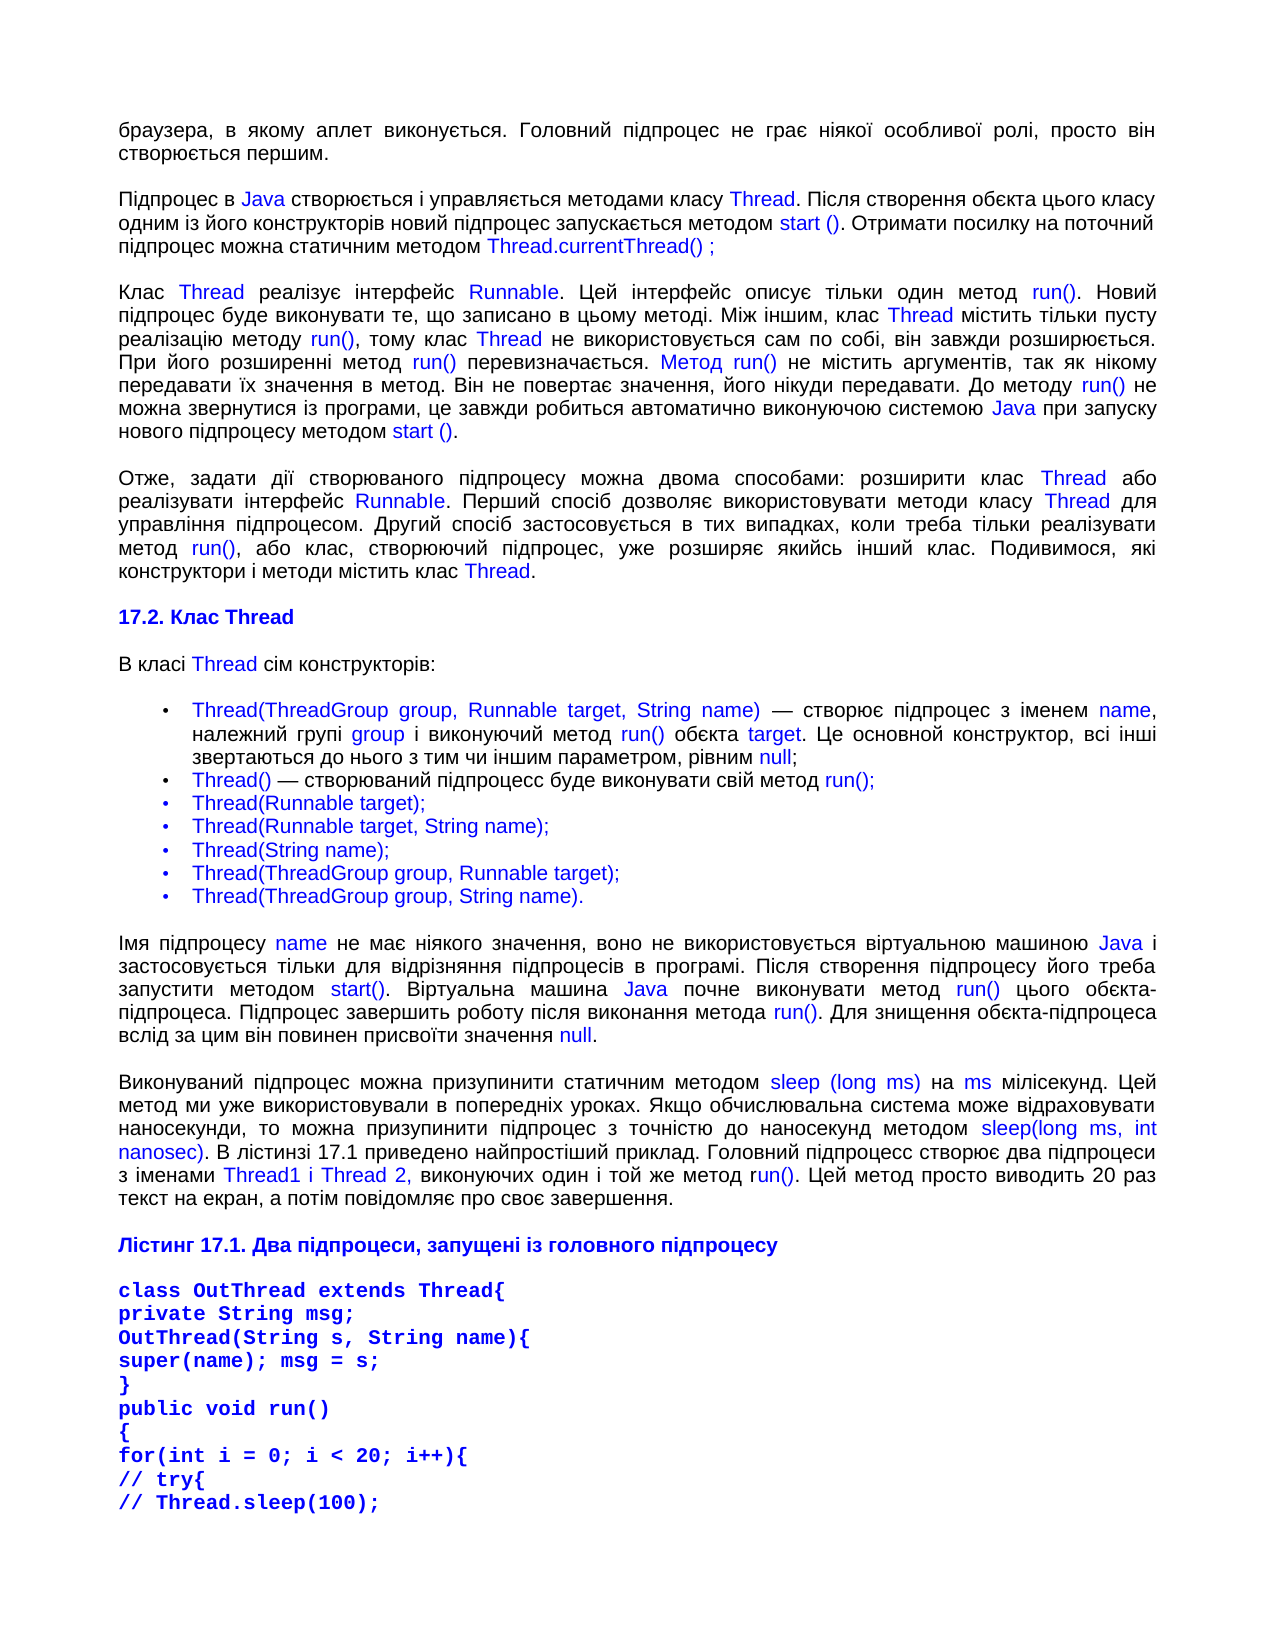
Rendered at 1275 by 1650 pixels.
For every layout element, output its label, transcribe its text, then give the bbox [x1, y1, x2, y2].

text { [118, 1421, 1157, 1445]
text Виконуваний підпроцес можна призупинити статичним методом sleep (long ms) на ms мілісекунд. Цей метод ми уже використовували в попередніх уроках. Якщо обчислювальна система може відраховувати наносекунди, то можна призупинити підпроцес з точністю до наносекунд методом sleep(long ms, int nanosec). В лістинзі 17.1 приведено найпростіший приклад. Головний підпроцесс створює два підпроцеси з іменами Thread1 і Thread 2, виконуючих один і той же метод run(). Цей метод просто виводить 20 раз текст на екран, а потім повідомляє про своє завершення. [118, 1071, 1157, 1210]
text браузера, в якому аплет виконується. Головний підпроцес не грає ніякої особливої ролі, просто він створюється першим. [118, 118, 1157, 164]
text public void run() [118, 1398, 1157, 1421]
text В класі Thread сім конструкторів: [118, 652, 1157, 676]
list Thread(Runnable target, String name); [162, 815, 1157, 838]
text Підпроцес в Java створюється і управляється методами класу Thread. Після створення обєкта цього класу одним із його конструкторів новий підпроцес запускається методом start (). Отримати посилку на поточний підпроцес можна статичним методом Thread.currentThread() ; [118, 188, 1157, 257]
list Thread(ThreadGroup group, Runnable target); [162, 861, 1157, 885]
text Лістинг 17.1. Два підпроцеси, запущені із головного підпроцесу [118, 1233, 1157, 1256]
text } [118, 1374, 1157, 1398]
text OutThread(String s, String name){ [118, 1327, 1157, 1351]
text // Thread.sleep(100); [118, 1492, 1157, 1516]
list Thread(ThreadGroup group, String name). [162, 885, 1157, 908]
text for(int i = 0; i < 20; i++){ [118, 1445, 1157, 1469]
list Thread(String name); [162, 838, 1157, 861]
list Thread(Runnable target); [162, 792, 1157, 815]
text Клас Thread реалізує інтерфейс RunnabІe. Цей інтерфейс описує тільки один метод run(). Новий підпроцес буде виконувати те, що записано в цьому методі. Між іншим, клас Thread містить тільки пусту реалізацію методу run(), тому клас Thread не використовується сам по собі, він завжди розширюється. При його розширенні метод run() перевизначається. Метод run() не містить аргументів, так як нікому передавати їх значення в метод. Він не повертає значення, його нікуди передавати. До методу run() не можна звернутися із програми, це завжди робиться автоматично виконуючою системою Java при запуску нового підпроцесу методом start (). [118, 281, 1157, 443]
list Thread() — створюваний підпроцесс буде виконувати свій метод run(); [162, 768, 1157, 792]
text super(name); msg = s; [118, 1351, 1157, 1374]
text private String msg; [118, 1303, 1157, 1327]
text Імя підпроцесу name не має ніякого значення, воно не використовується віртуальною машиною Java і застосовується тільки для відрізняння підпроцесів в програмі. Після створення підпроцесу його треба запустити методом start(). Віртуальна машина Java почне виконувати метод run() цього обєкта-підпроцеса. Підпроцес завершить роботу після виконання метода run(). Для знищення обєкта-підпроцеса вслід за цим він повинен присвоїти значення null. [118, 931, 1157, 1047]
text Отже, задати дії створюваного підпроцесу можна двома способами: розширити клас Thread або реалізувати інтерфейс RunnabІe. Перший спосіб дозволяє використовувати методи класу Thread для управління підпроцесом. Другий спосіб застосовується в тих випадках, коли треба тільки реалізувати метод run(), або клас, створюючий підпроцес, уже розширяє якийсь інший клас. Подивимося, які конструктори і методи містить клас Thread. [118, 467, 1157, 583]
list Thread(ThreadGroup group, Runnable target, String name) — створює підпроцес з іменем name, належний групі group і виконуючий метод run() обєкта target. Це основной конструктор, всі інші звертаються до нього з тим чи іншим параметром, рівним null; [162, 699, 1157, 768]
text // try{ [118, 1469, 1157, 1492]
text class OutThread extends Thread{ [118, 1279, 1157, 1303]
text 17.2. Клас Thread [118, 606, 1157, 629]
